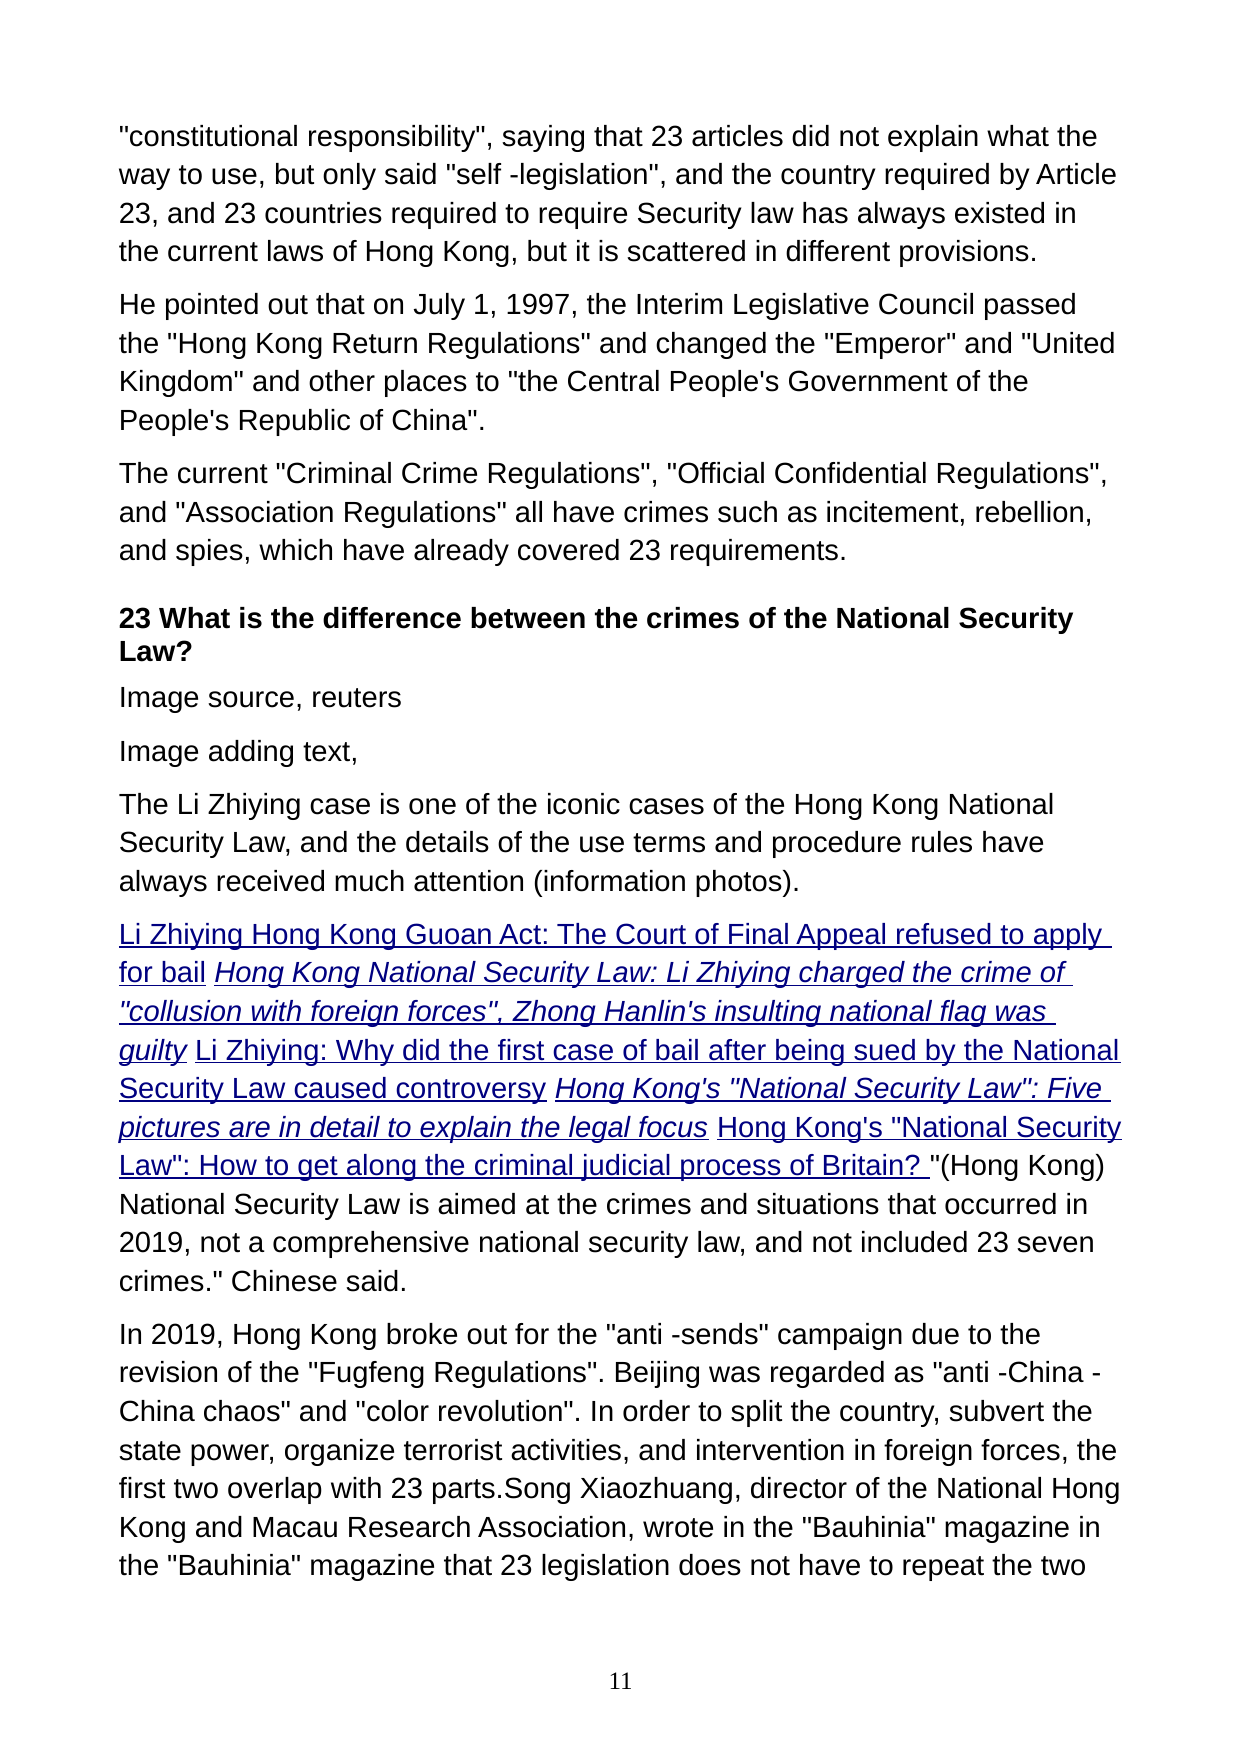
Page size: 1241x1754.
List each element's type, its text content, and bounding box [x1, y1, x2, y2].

text The Li Zhiying case is one of the iconic cases of the Hong Kong National Security Law, and the details of the use terms and procedure rules have always received much attention (information photos). [118, 787, 1122, 897]
subtitle 23 What is the difference between the crimes of the National Security Law? [118, 601, 1122, 668]
text "constitutional responsibility", saying that 23 articles did not explain what the way to use, but only said "self -legislation", and the country required by Article 23, and 23 countries required to require Security law has always existed in the current laws of Hong Kong, but it is scattered in different provisions. [118, 118, 1122, 268]
text Li Zhiying Hong Kong Guoan Act: The Court of Final Appeal refused to apply for bail Hong Kong National Security Law: Li Zhiying charged the crime of "collusion with foreign forces", Zhong Hanlin's insulting national flag was guilty Li Zhiying: Why did the first case of bail after being sued by the National Security Law caused controversy Hong Kong's "National Security Law": Five pictures are in detail to explain the legal focus Hong Kong's "National Security Law": How to get along the criminal judicial process of Britain? "(Hong Kong) National Security Law is aimed at the crimes and situations that occurred in 2019, not a comprehensive national security law, and not included 23 seven crimes." Chinese said. [118, 917, 1122, 1297]
text Image adding text, [118, 733, 1122, 767]
text In 2019, Hong Kong broke out for the "anti -sends" campaign due to the revision of the "Fugfeng Regulations". Beijing was regarded as "anti -China -China chaos" and "color revolution". In order to split the country, subvert the state power, organize terrorist activities, and intervention in foreign forces, the first two overlap with 23 parts.Song Xiaozhuang, director of the National Hong Kong and Macau Research Association, wrote in the "Bauhinia" magazine in the "Bauhinia" magazine that 23 legislation does not have to repeat the two [118, 1317, 1122, 1582]
text The current "Criminal Crime Regulations", "Official Confidential Regulations", and "Association Regulations" all have crimes such as incitement, rebellion, and spies, which have already covered 23 requirements. [118, 456, 1122, 567]
text He pointed out that on July 1, 1997, the Interim Legislative Council passed the "Hong Kong Return Regulations" and changed the "Emperor" and "United Kingdom" and other places to "the Central People's Government of the People's Republic of China". [118, 287, 1122, 436]
text Image source, reuters [118, 680, 1122, 714]
